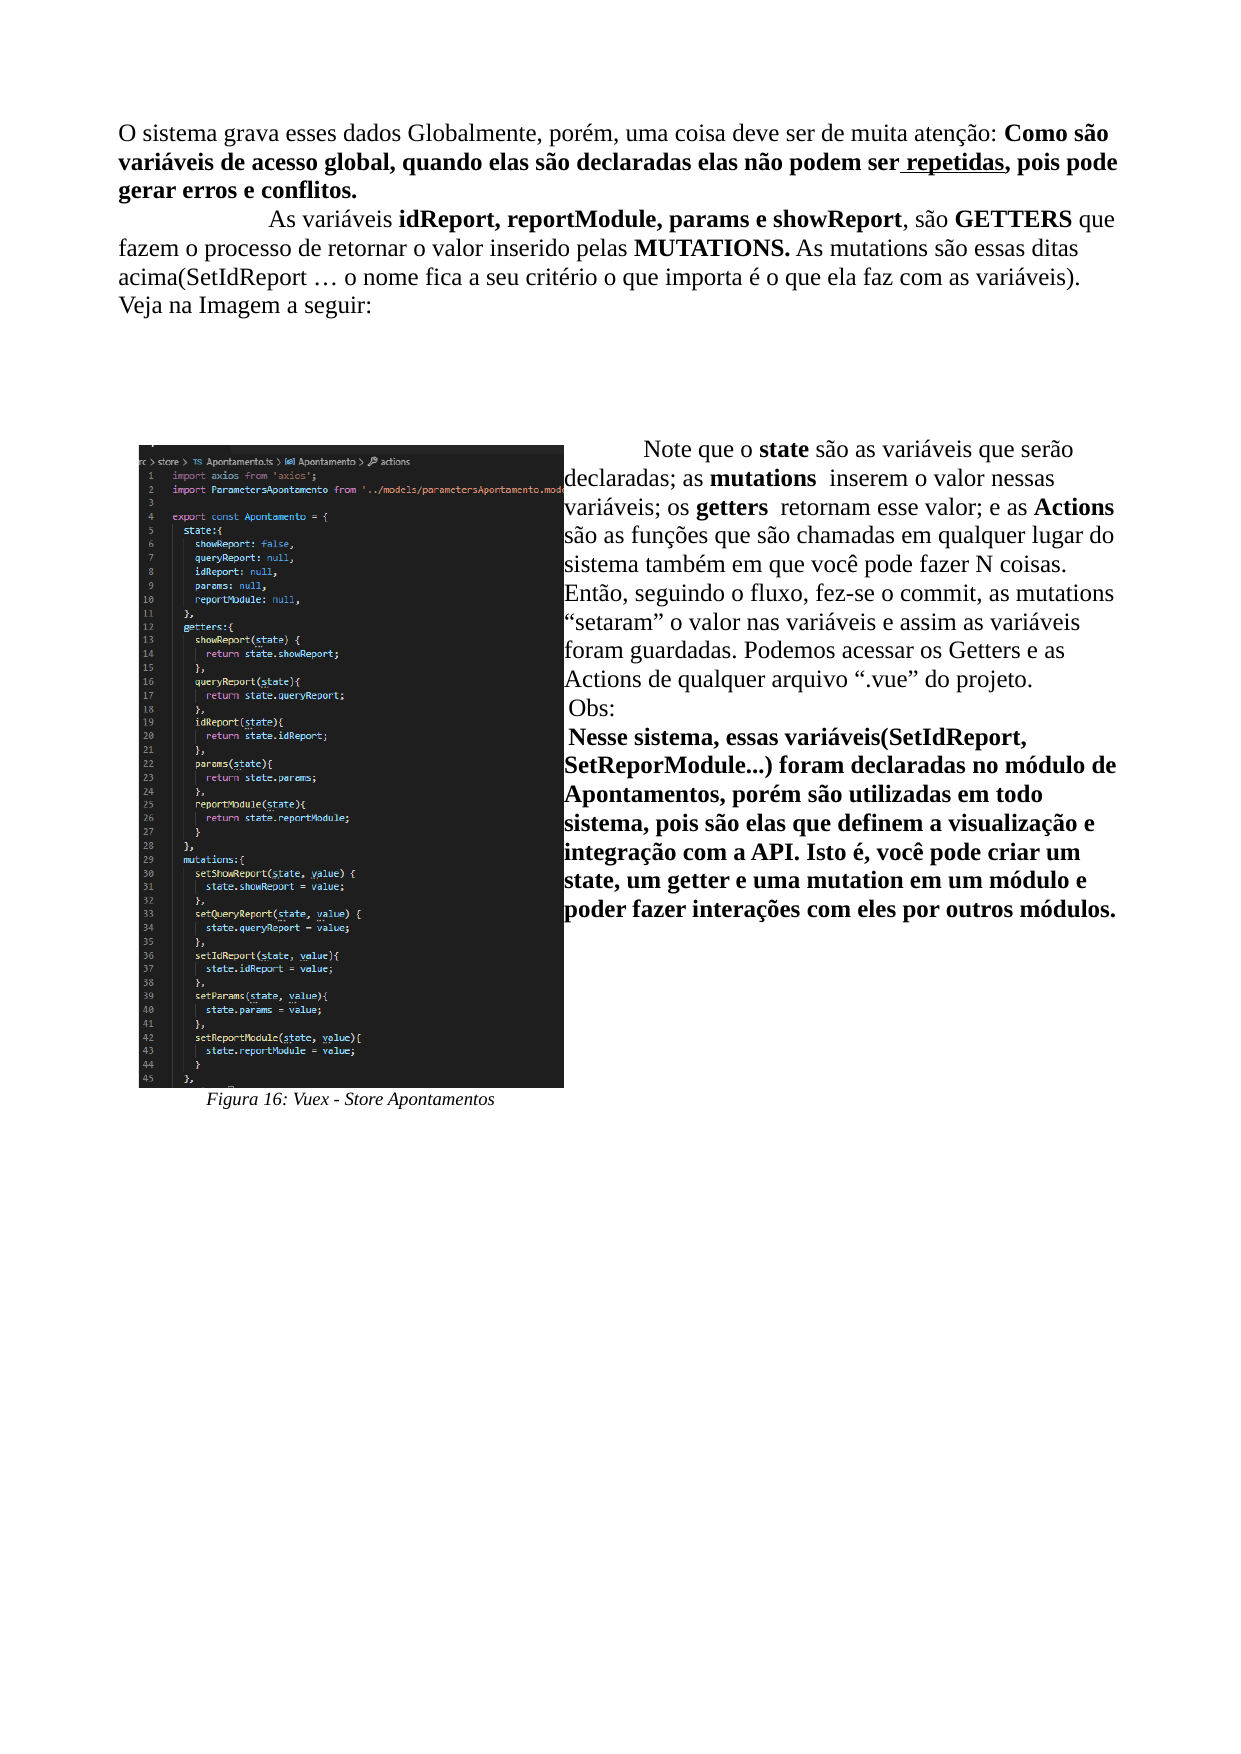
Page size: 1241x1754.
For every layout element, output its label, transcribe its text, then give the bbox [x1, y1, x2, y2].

text Figura 16: Vuex - Store Apontamentos [139, 1088, 564, 1109]
text Veja na Imagem a seguir: [118, 291, 1122, 319]
text As variáveis idReport, reportModule, params e showReport, são GETTERS que fazem o processo de retornar o valor inserido pelas MUTATIONS. As mutations são essas ditas acima(SetIdReport … o nome fica a seu critério o que importa é o que ela faz com as variáveis). [118, 204, 1122, 291]
picture [138, 445, 564, 1088]
text Note que o state são as variáveis que serão declaradas; as mutations inserem o valor nessas variáveis; os getters retornam esse valor; e as Actions são as funções que são chamadas em qualquer lugar do sistema também em que você pode fazer N coisas. Então, seguindo o fluxo, fez-se o commit, as mutations “setaram” o valor nas variáveis e assim as variáveis foram guardadas. Podemos acessar os Getters e as Actions de qualquer arquivo “.vue” do projeto. Obs: [118, 433, 1122, 722]
text O sistema grava esses dados Globalmente, porém, uma coisa deve ser de muita atenção: Como são variáveis de acesso global, quando elas são declaradas elas não podem ser repetidas, pois pode gerar erros e conflitos. [118, 118, 1122, 204]
text Nesse sistema, essas variáveis(SetIdReport, SetReporModule...) foram declaradas no módulo de Apontamentos, porém são utilizadas em todo sistema, pois são elas que definem a visualização e integração com a API. Isto é, você pode criar um state, um getter e uma mutation em um módulo e poder fazer interações com eles por outros módulos. [564, 722, 1122, 923]
